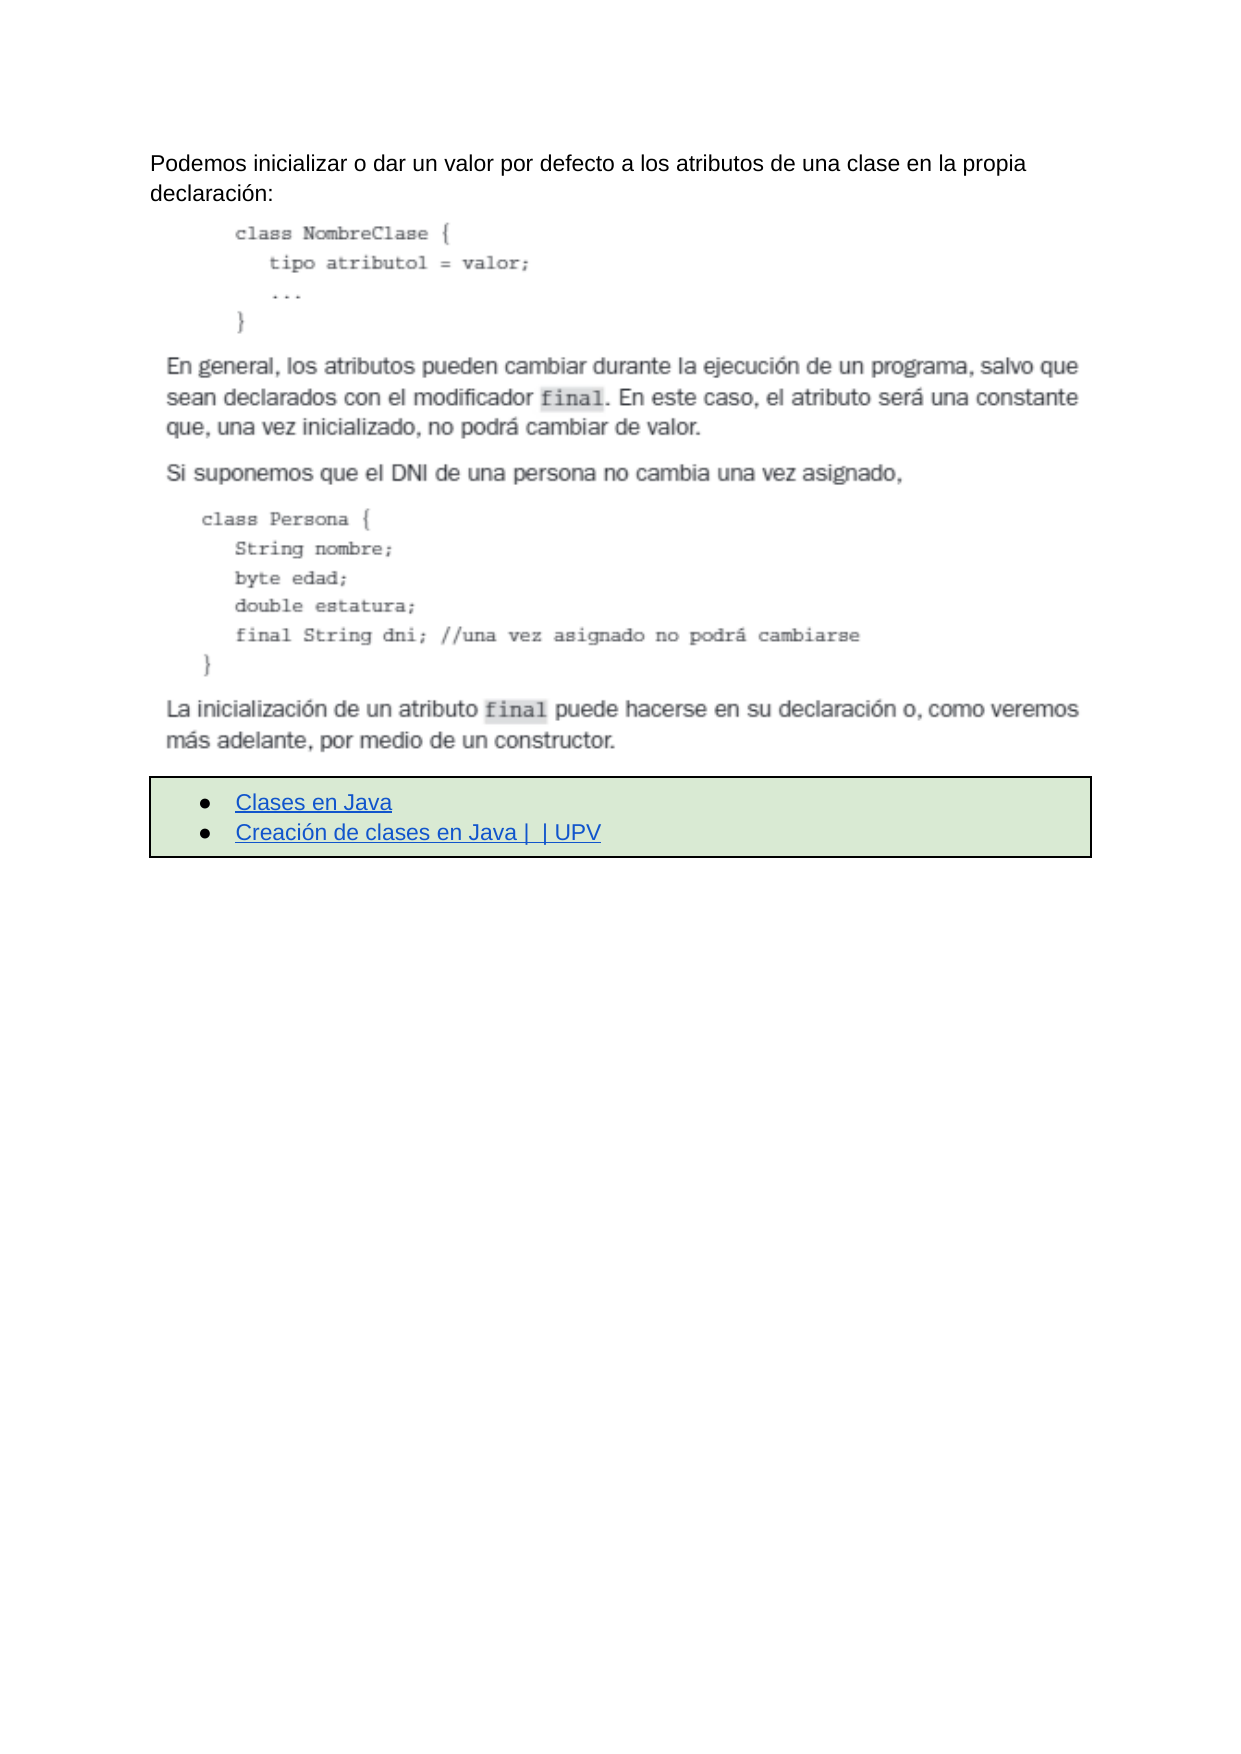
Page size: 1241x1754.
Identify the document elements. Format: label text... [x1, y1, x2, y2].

picture [150, 210, 1089, 773]
table_header Clases en Java Creación de clases en Java | | UPV [151, 778, 1090, 856]
text Podemos inicializar o dar un valor por defecto a los atributos de una clase en la propia declaración: [150, 150, 1090, 207]
